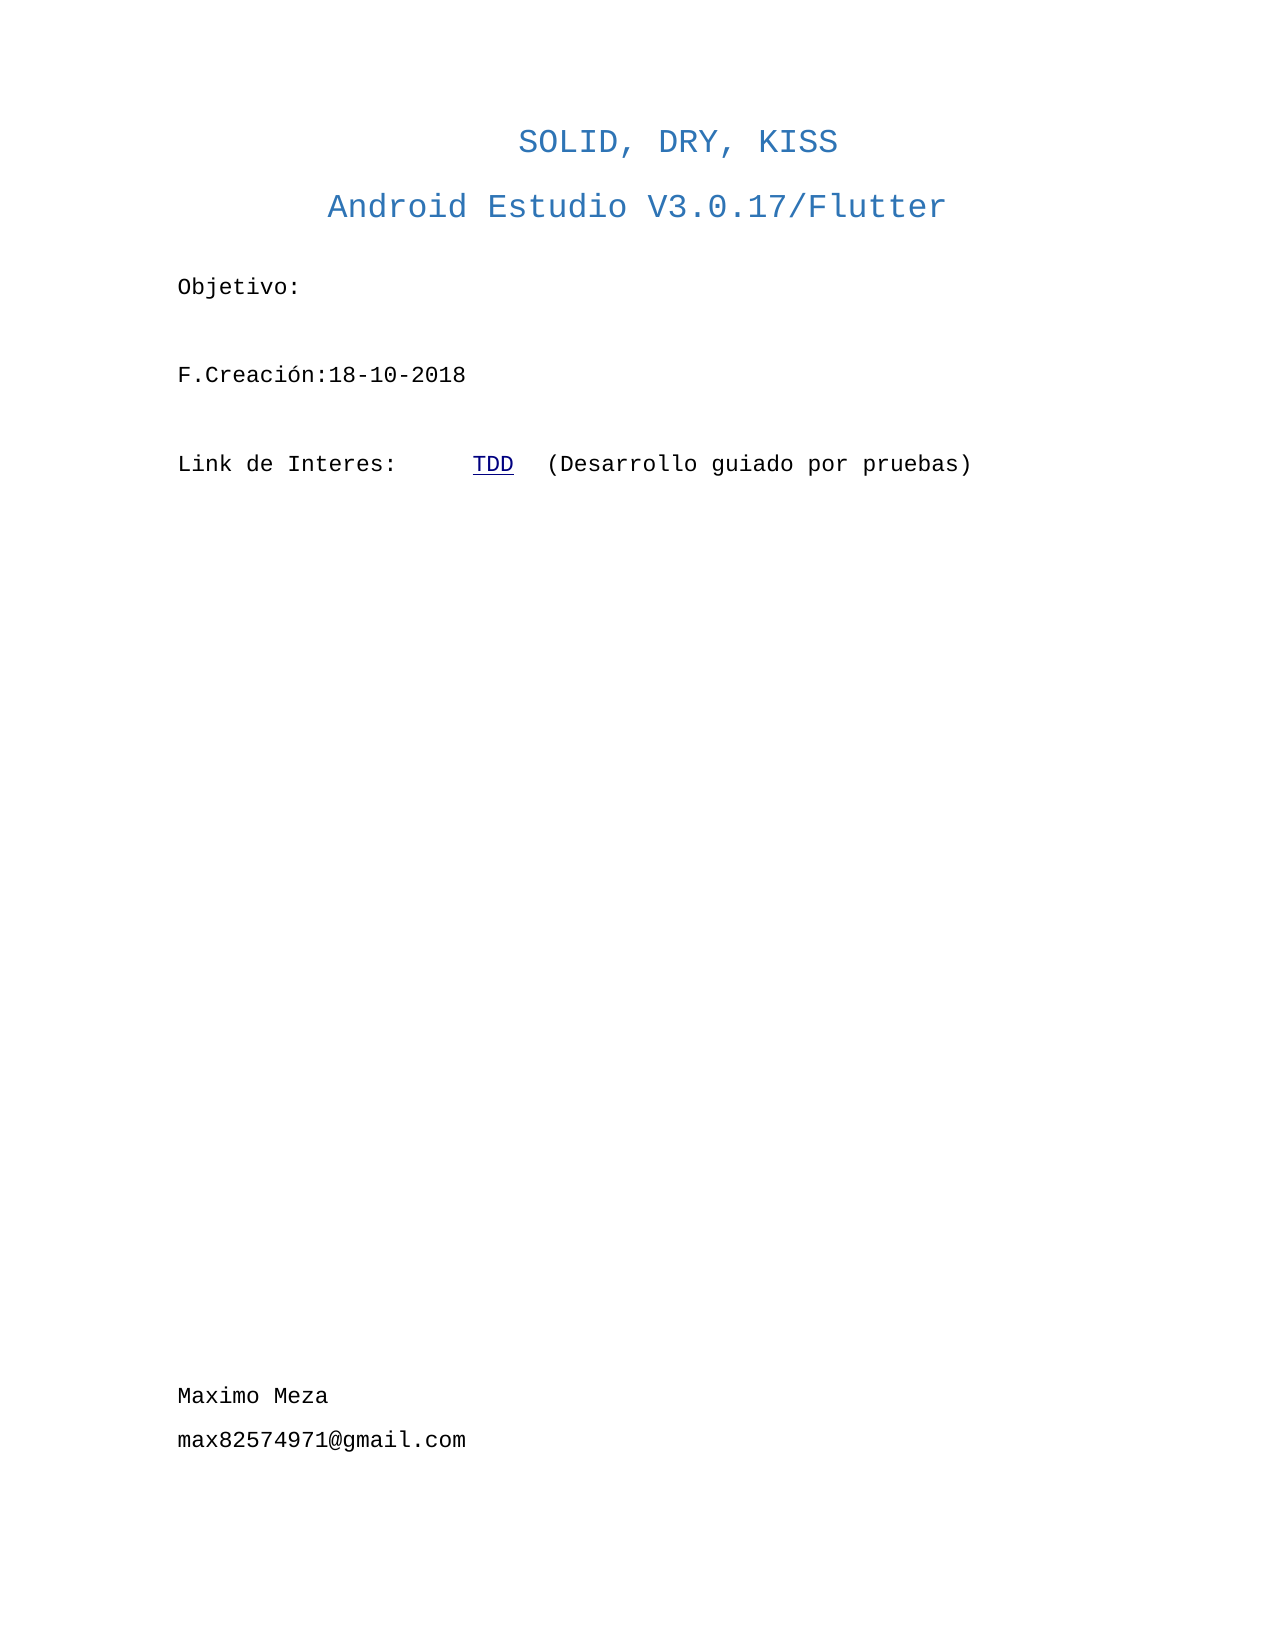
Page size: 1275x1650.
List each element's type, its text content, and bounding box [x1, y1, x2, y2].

subtitle SOLID, DRY, KISS [177, 125, 1098, 163]
text Objetivo: [177, 275, 1098, 301]
text F.Creación:18-10-2018 [177, 364, 1098, 390]
text Link de Interes: TDD (Desarrollo guiado por pruebas) [177, 452, 1098, 478]
text max82574971@gmail.com [177, 1429, 1098, 1455]
subtitle Android Estudio V3.0.17/Flutter [177, 190, 1098, 228]
text Maximo Meza [177, 1384, 1098, 1410]
